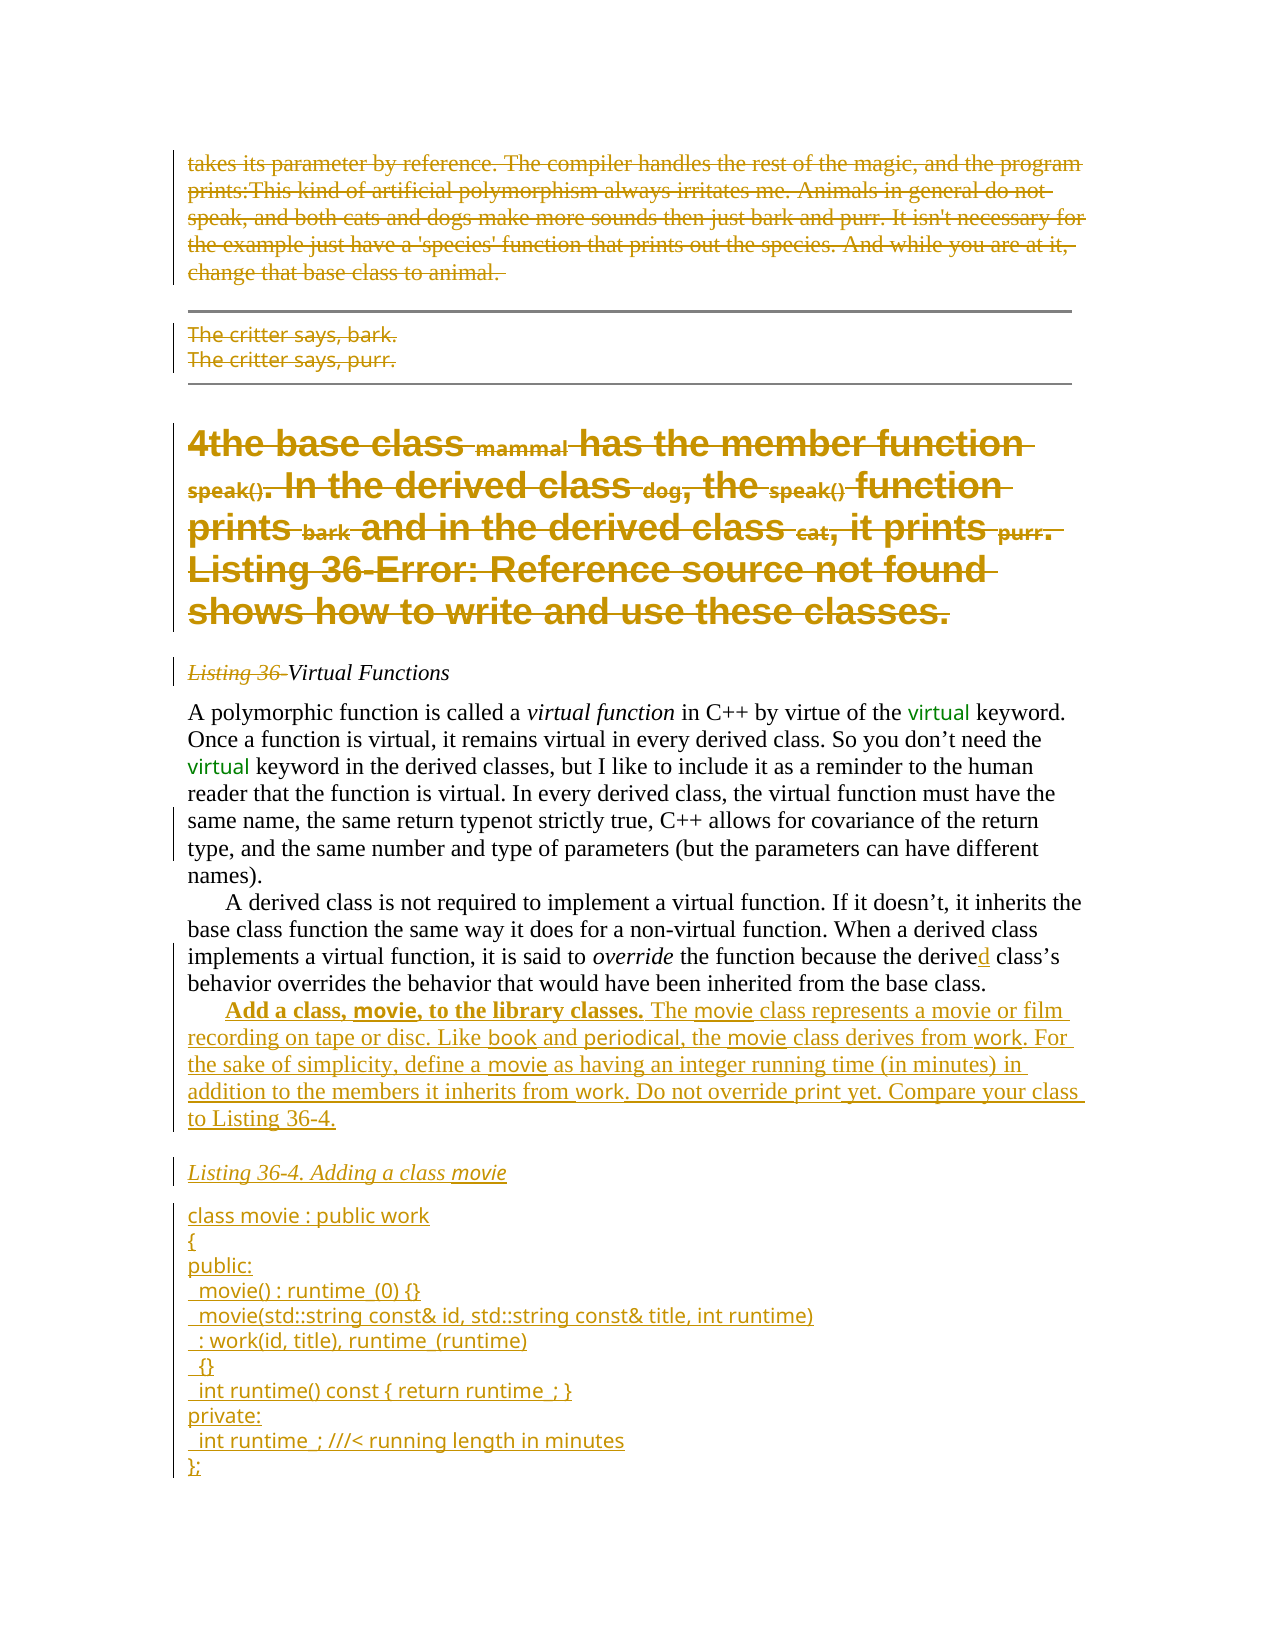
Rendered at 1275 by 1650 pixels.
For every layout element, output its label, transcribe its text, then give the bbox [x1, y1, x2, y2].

text Add a class, movie, to the library classes. The movie class represents a movie or film recording on tape or disc. Like book and periodical, the movie class derives from work. For the sake of simplicity, define a movie as having an integer running time (in minutes) in addition to the members it inherits from work. Do not override print yet. Compare your class to Listing 36-4. [187, 997, 1087, 1132]
text { [187, 1228, 1072, 1253]
text int runtime() const { return runtime_; } [187, 1378, 1072, 1403]
text {} [187, 1353, 1072, 1378]
text }; [187, 1453, 1072, 1478]
text movie(std::string const& id, std::string const& title, int runtime) [187, 1303, 1072, 1328]
text Listing 36-4. Adding a class movie [187, 1157, 1087, 1186]
text public: [187, 1253, 1072, 1278]
text private: [187, 1403, 1072, 1428]
text A derived class is not required to implement a virtual function. If it doesn’t, it inherits the base class function the same way it does for a non-virtual function. When a derived class implements a virtual function, it is said to override the function because the derived class’s behavior overrides the behavior that would have been inherited from the base class. [187, 888, 1087, 997]
text movie() : runtime_(0) {} [187, 1278, 1072, 1303]
text A polymorphic function is called a virtual function in C++ by virtue of the virtual keyword. Once a function is virtual, it remains virtual in every derived class. So you don’t need the virtual keyword in the derived classes, but I like to include it as a reminder to the human reader that the function is virtual. In every derived class, the virtual function must have the same name, the same return typenot strictly true, C++ allows for covariance of the return type, and the same number and type of parameters (but the parameters can have different names). [187, 699, 1087, 888]
subtitle Virtual Functions [187, 423, 1087, 686]
text int runtime_; ///< running length in minutes [187, 1428, 1072, 1453]
text class movie : public work [187, 1203, 1072, 1228]
text : work(id, title), runtime_(runtime) [187, 1328, 1072, 1353]
